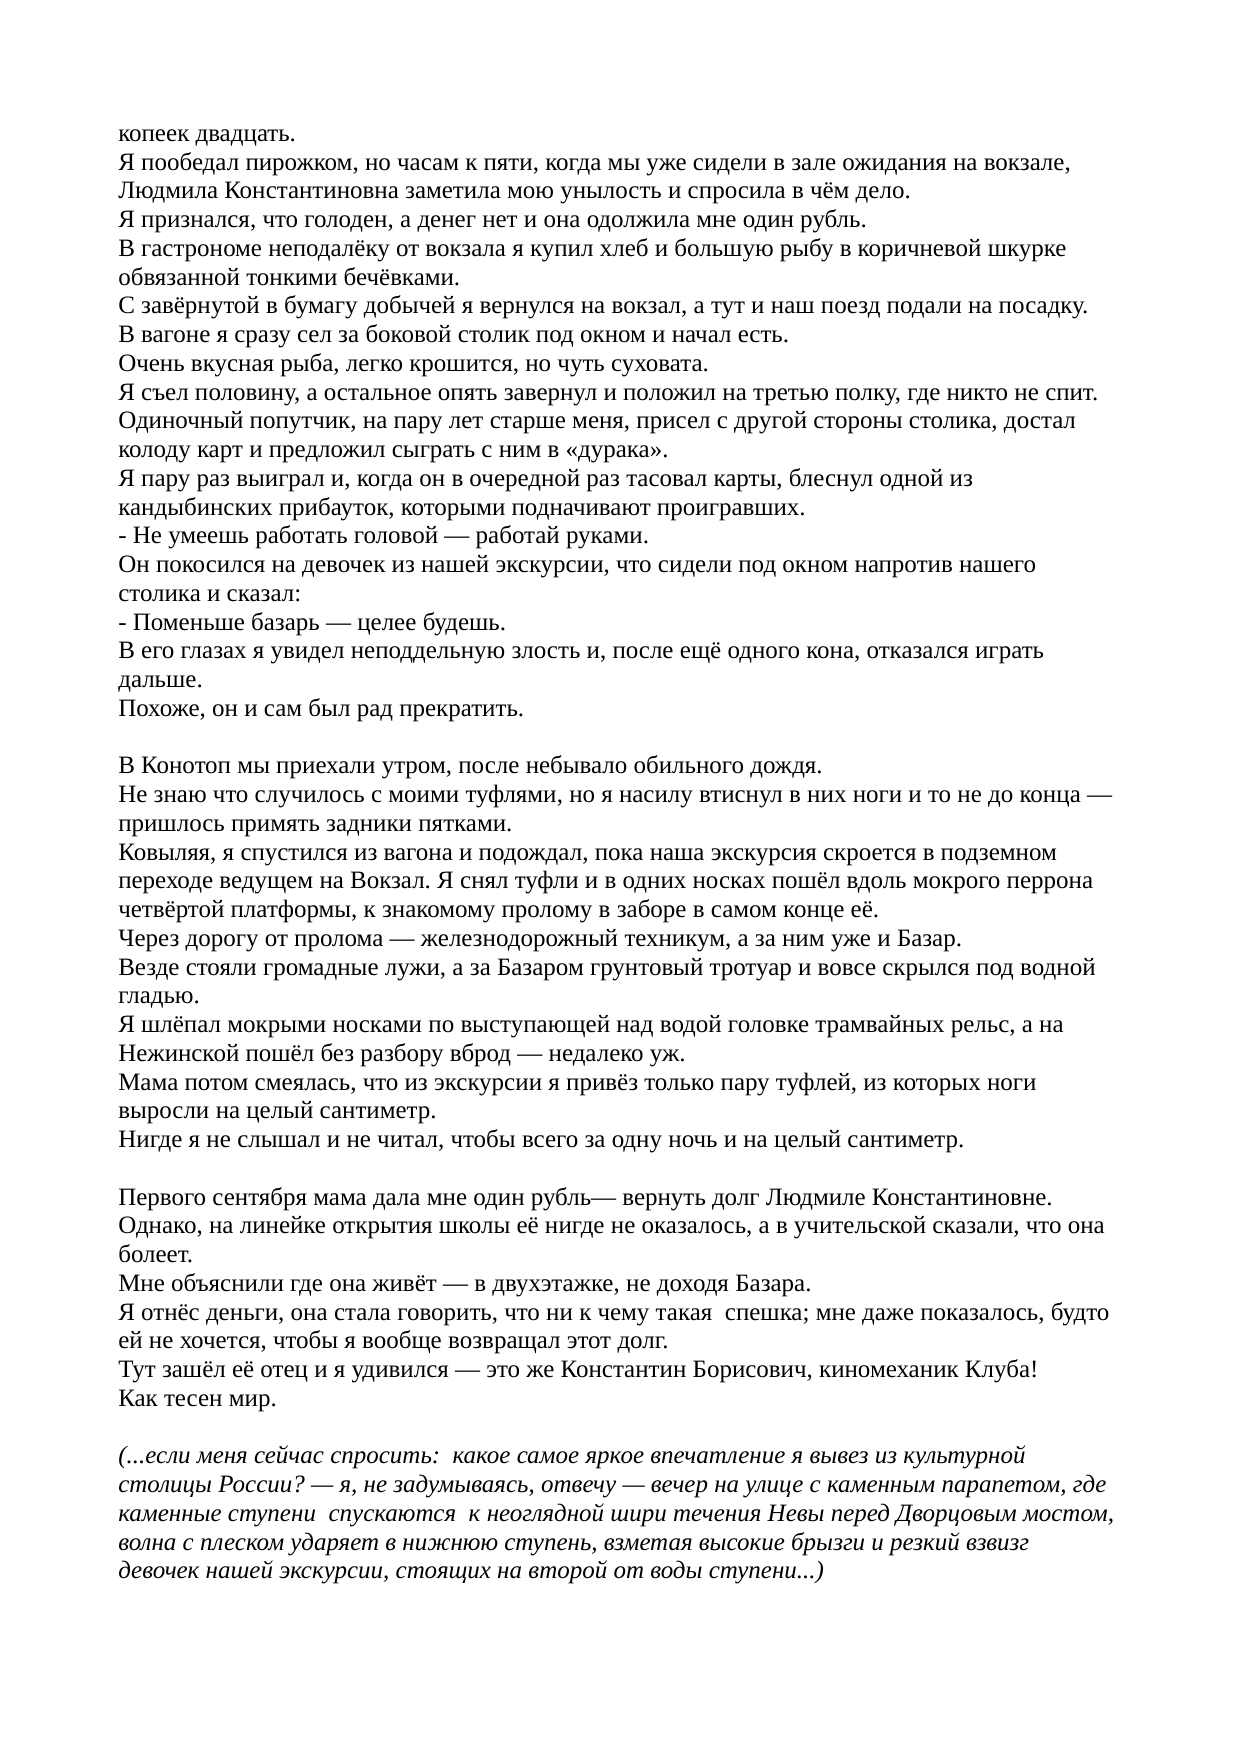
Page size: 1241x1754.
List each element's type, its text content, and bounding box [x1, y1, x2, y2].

text - Не умеешь работать головой — работай руками. [118, 521, 1122, 549]
text Нигде я не слышал и не читал, чтобы всего за одну ночь и на целый сантиметр. [118, 1124, 1122, 1153]
text Не знаю что случилось с моими туфлями, но я насилу втиснул в них ноги и то не до конца — пришлось примять задники пятками. [118, 779, 1122, 837]
text Я признался, что голоден, а денег нет и она одолжила мне один рубль. [118, 204, 1122, 233]
text копеек двадцать. [118, 118, 1122, 147]
text Мне объяснили где она живёт — в двухэтажке, не доходя Базара. [118, 1268, 1122, 1297]
text Однако, на линейке открытия школы её нигде не оказалось, а в учительской сказали, что она болеет. [118, 1211, 1122, 1268]
text Через дорогу от пролома — железнодорожный техникум, а за ним уже и Базар. [118, 923, 1122, 952]
text В его глазах я увидел неподдельную злость и, после ещё одного кона, отказался играть дальше. [118, 636, 1122, 693]
text Я пообедал пирожком, но часам к пяти, когда мы уже сидели в зале ожидания на вокзале, Людмила Константиновна заметила мою унылость и спросила в чём дело. [118, 147, 1122, 204]
text Я съел половину, а остальное опять завернул и положил на третью полку, где никто не спит. [118, 377, 1122, 406]
text (...если меня сейчас спросить: какое самое яркое впечатление я вывез из культурной столицы России? — я, не задумываясь, отвечу — вечер на улице с каменным парапетом, где каменные ступени спускаются к неоглядной шири течения Невы перед Дворцовым мостом, волна с плеском ударяет в нижнюю ступень, взметая высокие брызги и резкий взвизг девочек нашей экскурсии, стоящих на второй от воды ступени...) [118, 1441, 1122, 1584]
text Ковыляя, я спустился из вагона и подождал, пока наша экскурсия скроется в подземном переходе ведущем на Вокзал. Я снял туфли и в одних носках пошёл вдоль мокрого перрона четвёртой платформы, к знакомому пролому в заборе в самом конце её. [118, 837, 1122, 923]
text В Конотоп мы приехали утром, после небывало обильного дождя. [118, 751, 1122, 779]
text Первого сентября мама дала мне один рубль— вернуть долг Людмиле Константиновне. [118, 1182, 1122, 1211]
text Очень вкусная рыба, легко крошится, но чуть суховата. [118, 348, 1122, 377]
text - Поменьше базарь — целее будешь. [118, 607, 1122, 636]
text Я шлёпал мокрыми носками по выступающей над водой головке трамвайных рельс, а на Нежинской пошёл без разбору вброд — недалеко уж. [118, 1009, 1122, 1067]
text Я отнёс деньги, она стала говорить, что ни к чему такая спешка; мне даже показалось, будто ей не хочется, чтобы я вообще возвращал этот долг. [118, 1297, 1122, 1354]
text Везде стояли громадные лужи, а за Базаром грунтовый тротуар и вовсе скрылся под водной гладью. [118, 952, 1122, 1009]
text Одиночный попутчик, на пару лет старше меня, присел с другой стороны столика, достал колоду карт и предложил сыграть с ним в «дурака». [118, 406, 1122, 463]
text Я пару раз выиграл и, когда он в очередной раз тасовал карты, блеснул одной из кандыбинских прибауток, которыми подначивают проигравших. [118, 463, 1122, 521]
text С завёрнутой в бумагу добычей я вернулся на вокзал, а тут и наш поезд подали на посадку. [118, 291, 1122, 319]
text Похоже, он и сам был рад прекратить. [118, 693, 1122, 722]
text Тут зашёл её отец и я удивился — это же Константин Борисович, киномеханик Клуба! [118, 1354, 1122, 1383]
text В вагоне я сразу сел за боковой столик под окном и начал есть. [118, 319, 1122, 348]
text Он покосился на девочек из нашей экскурсии, что сидели под окном напротив нашего столика и сказал: [118, 549, 1122, 607]
text Мама потом смеялась, что из экскурсии я привёз только пару туфлей, из которых ноги выросли на целый сантиметр. [118, 1067, 1122, 1124]
text Как тесен мир. [118, 1383, 1122, 1412]
text В гастрономе неподалёку от вокзала я купил хлеб и большую рыбу в коричневой шкурке обвязанной тонкими бечёвками. [118, 233, 1122, 291]
